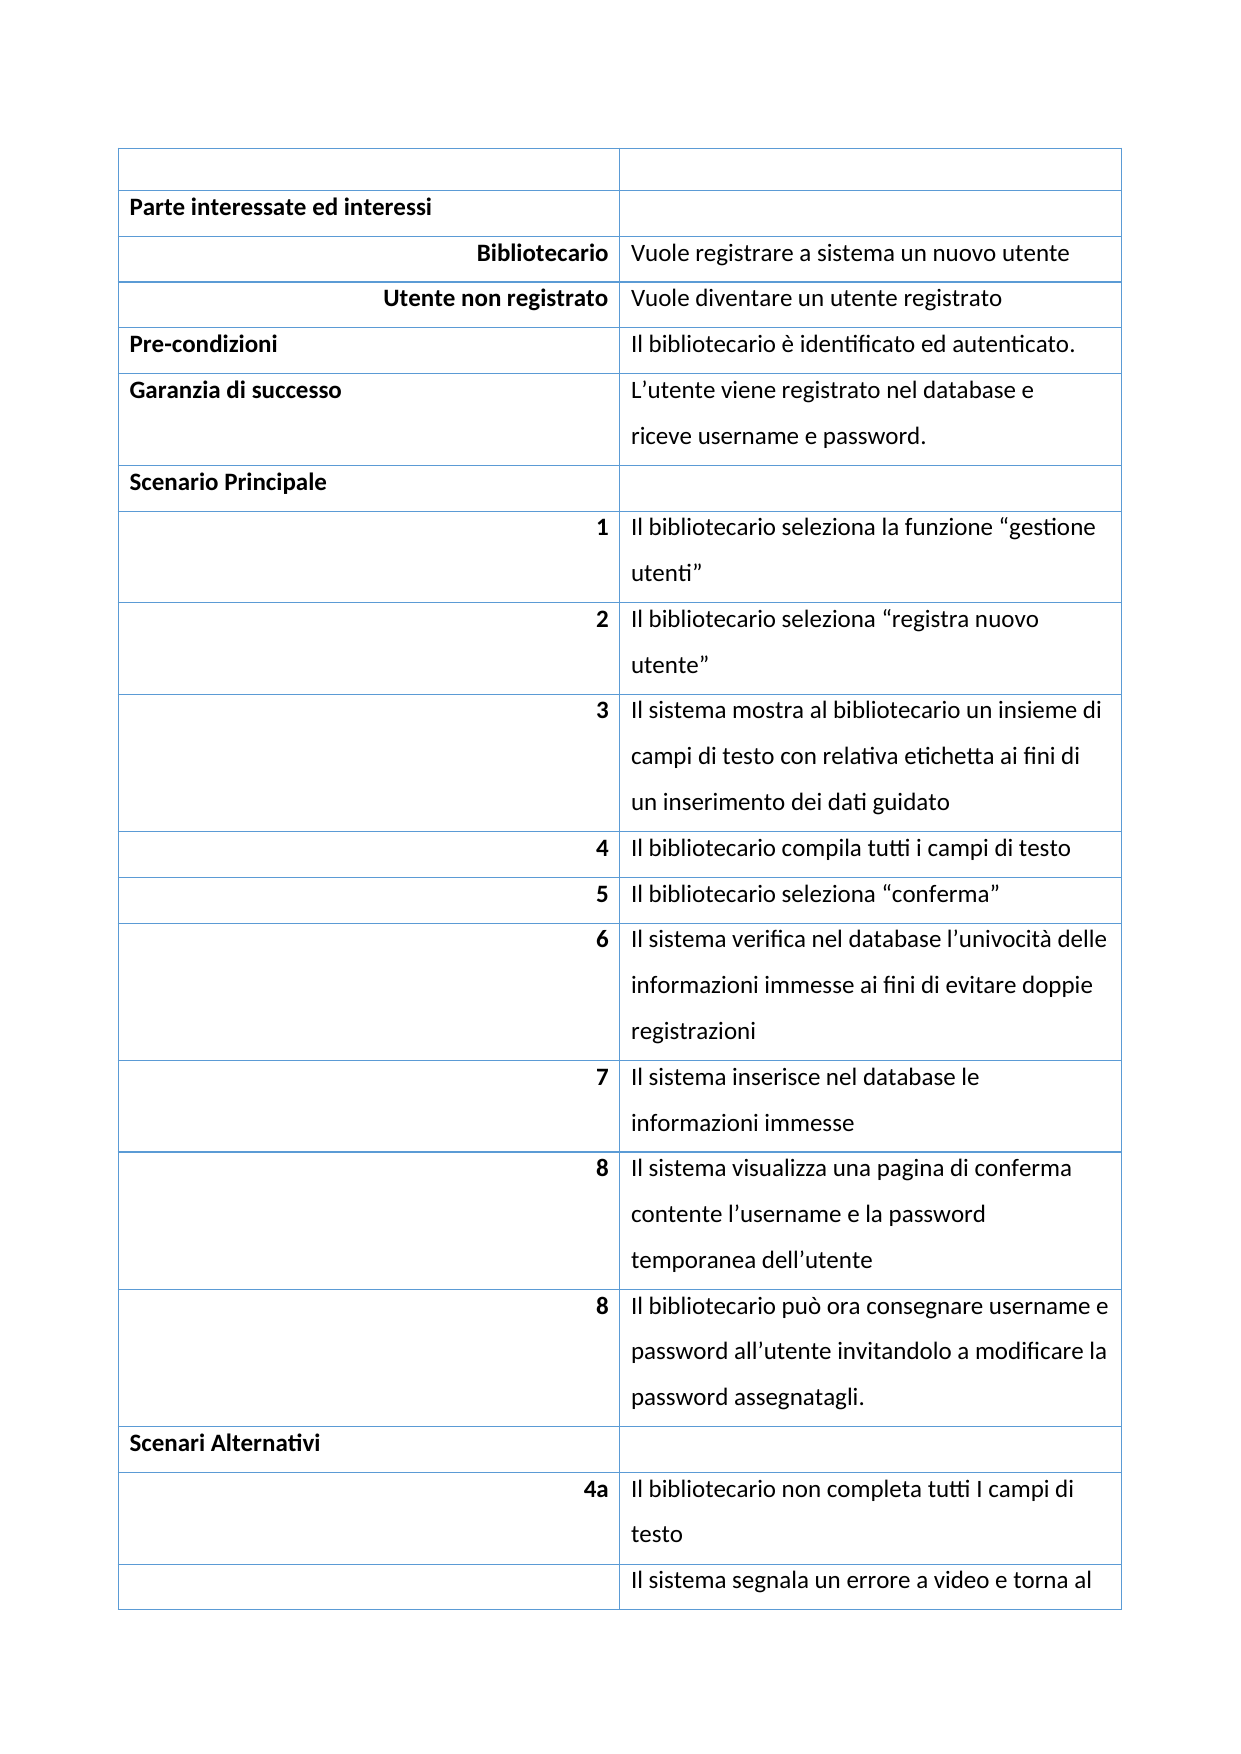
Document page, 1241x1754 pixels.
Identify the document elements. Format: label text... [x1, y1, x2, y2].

table_cell 6 [119, 924, 619, 1060]
table_cell Bibliotecario [119, 237, 619, 281]
table_cell Il sistema mostra al bibliotecario un insieme di campi di testo con relativa etichetta ai fini di un inserimento dei dati guidato [620, 695, 1121, 831]
table_cell Il sistema segnala un errore a video e torna al [620, 1565, 1121, 1609]
table_cell Il bibliotecario è identificato ed autenticato. [620, 328, 1121, 373]
table_cell Vuole registrare a sistema un nuovo utente [620, 237, 1121, 281]
table_cell Il bibliotecario non completa tutti I campi di testo [620, 1473, 1121, 1563]
table_cell L’utente viene registrato nel database e riceve username e password. [620, 374, 1121, 465]
table_cell 4 [119, 832, 619, 877]
table_cell 7 [119, 1061, 619, 1151]
table_cell 2 [119, 603, 619, 694]
table_cell Il bibliotecario seleziona “conferma” [620, 878, 1121, 923]
table_cell 3 [119, 695, 619, 831]
table_cell [620, 149, 1121, 190]
table_cell Utente non registrato [119, 283, 619, 327]
table_cell Il sistema verifica nel database l’univocità delle informazioni immesse ai fini di evitare doppie registrazioni [620, 924, 1121, 1060]
table_cell Il bibliotecario seleziona “registra nuovo utente” [620, 603, 1121, 694]
table_cell Parte interessate ed interessi [119, 191, 619, 236]
table_cell Scenari Alternativi [119, 1427, 619, 1472]
table_cell Il bibliotecario seleziona la funzione “gestione utenti” [620, 512, 1121, 602]
table_cell Scenario Principale [119, 466, 619, 511]
table_cell [620, 191, 1121, 236]
table_cell [119, 149, 619, 190]
table_cell Garanzia di successo [119, 374, 619, 465]
table_cell [620, 466, 1121, 511]
table_cell Il sistema visualizza una pagina di conferma contente l’username e la password temporanea dell’utente [620, 1153, 1121, 1289]
table_cell Il sistema inserisce nel database le informazioni immesse [620, 1061, 1121, 1151]
table_cell 5 [119, 878, 619, 923]
table_cell 1 [119, 512, 619, 602]
table_cell 8 [119, 1153, 619, 1289]
table_cell 4a [119, 1473, 619, 1563]
table_cell Il bibliotecario compila tutti i campi di testo [620, 832, 1121, 877]
table_cell 8 [119, 1290, 619, 1426]
table_cell [620, 1427, 1121, 1472]
table_cell Vuole diventare un utente registrato [620, 283, 1121, 327]
table_cell [119, 1565, 619, 1609]
table_cell Pre-condizioni [119, 328, 619, 373]
table_cell Il bibliotecario può ora consegnare username e password all’utente invitandolo a modificare la password assegnatagli. [620, 1290, 1121, 1426]
